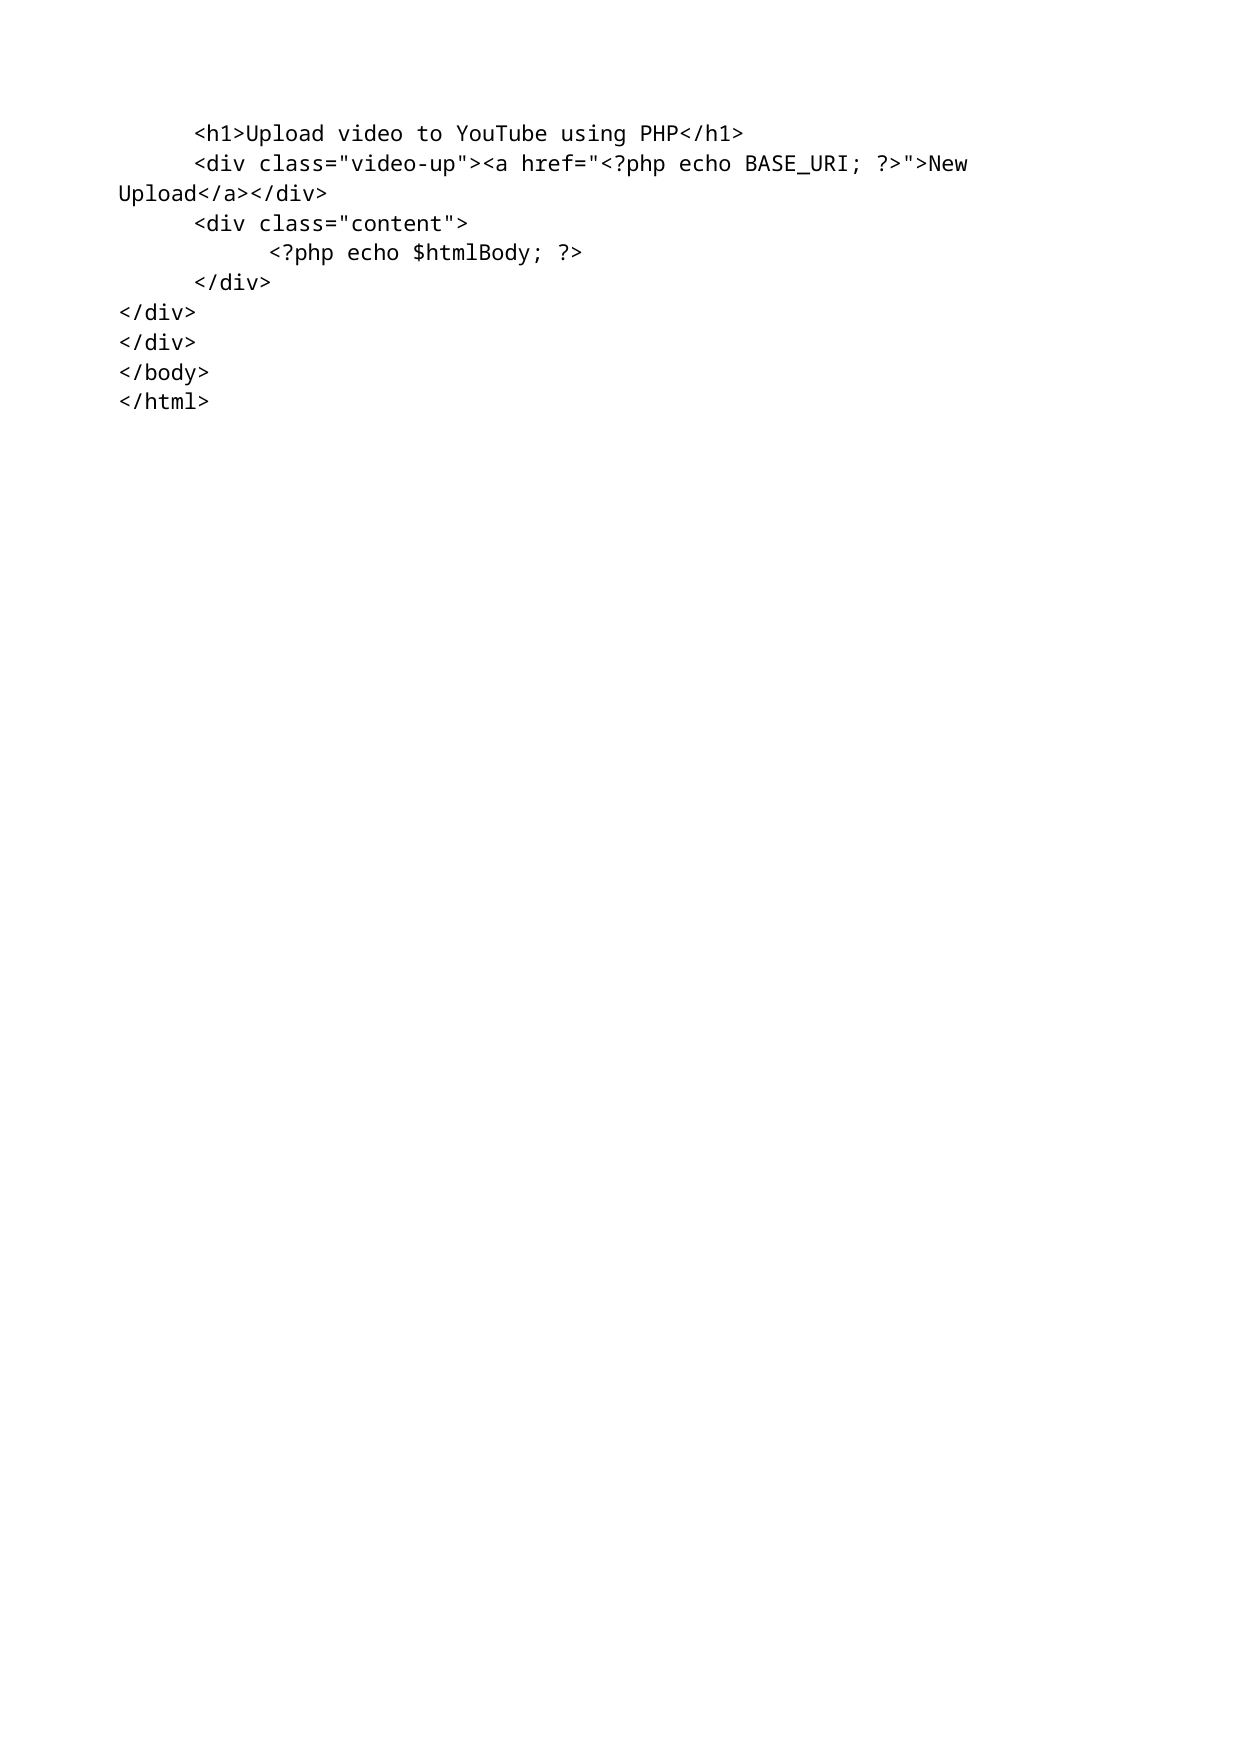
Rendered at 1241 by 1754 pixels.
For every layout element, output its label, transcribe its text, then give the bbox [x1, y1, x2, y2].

text <h1>Upload video to YouTube using PHP</h1> [118, 118, 1122, 148]
text </div> [118, 267, 1122, 297]
text <div class="content"> [118, 207, 1122, 237]
text </html> [118, 386, 1122, 416]
text <div class="video-up"><a href="<?php echo BASE_URI; ?>">New Upload</a></div> [118, 148, 1122, 207]
text </div> [118, 297, 1122, 327]
text </div> [118, 327, 1122, 356]
text <?php echo $htmlBody; ?> [118, 237, 1122, 267]
text </body> [118, 356, 1122, 386]
